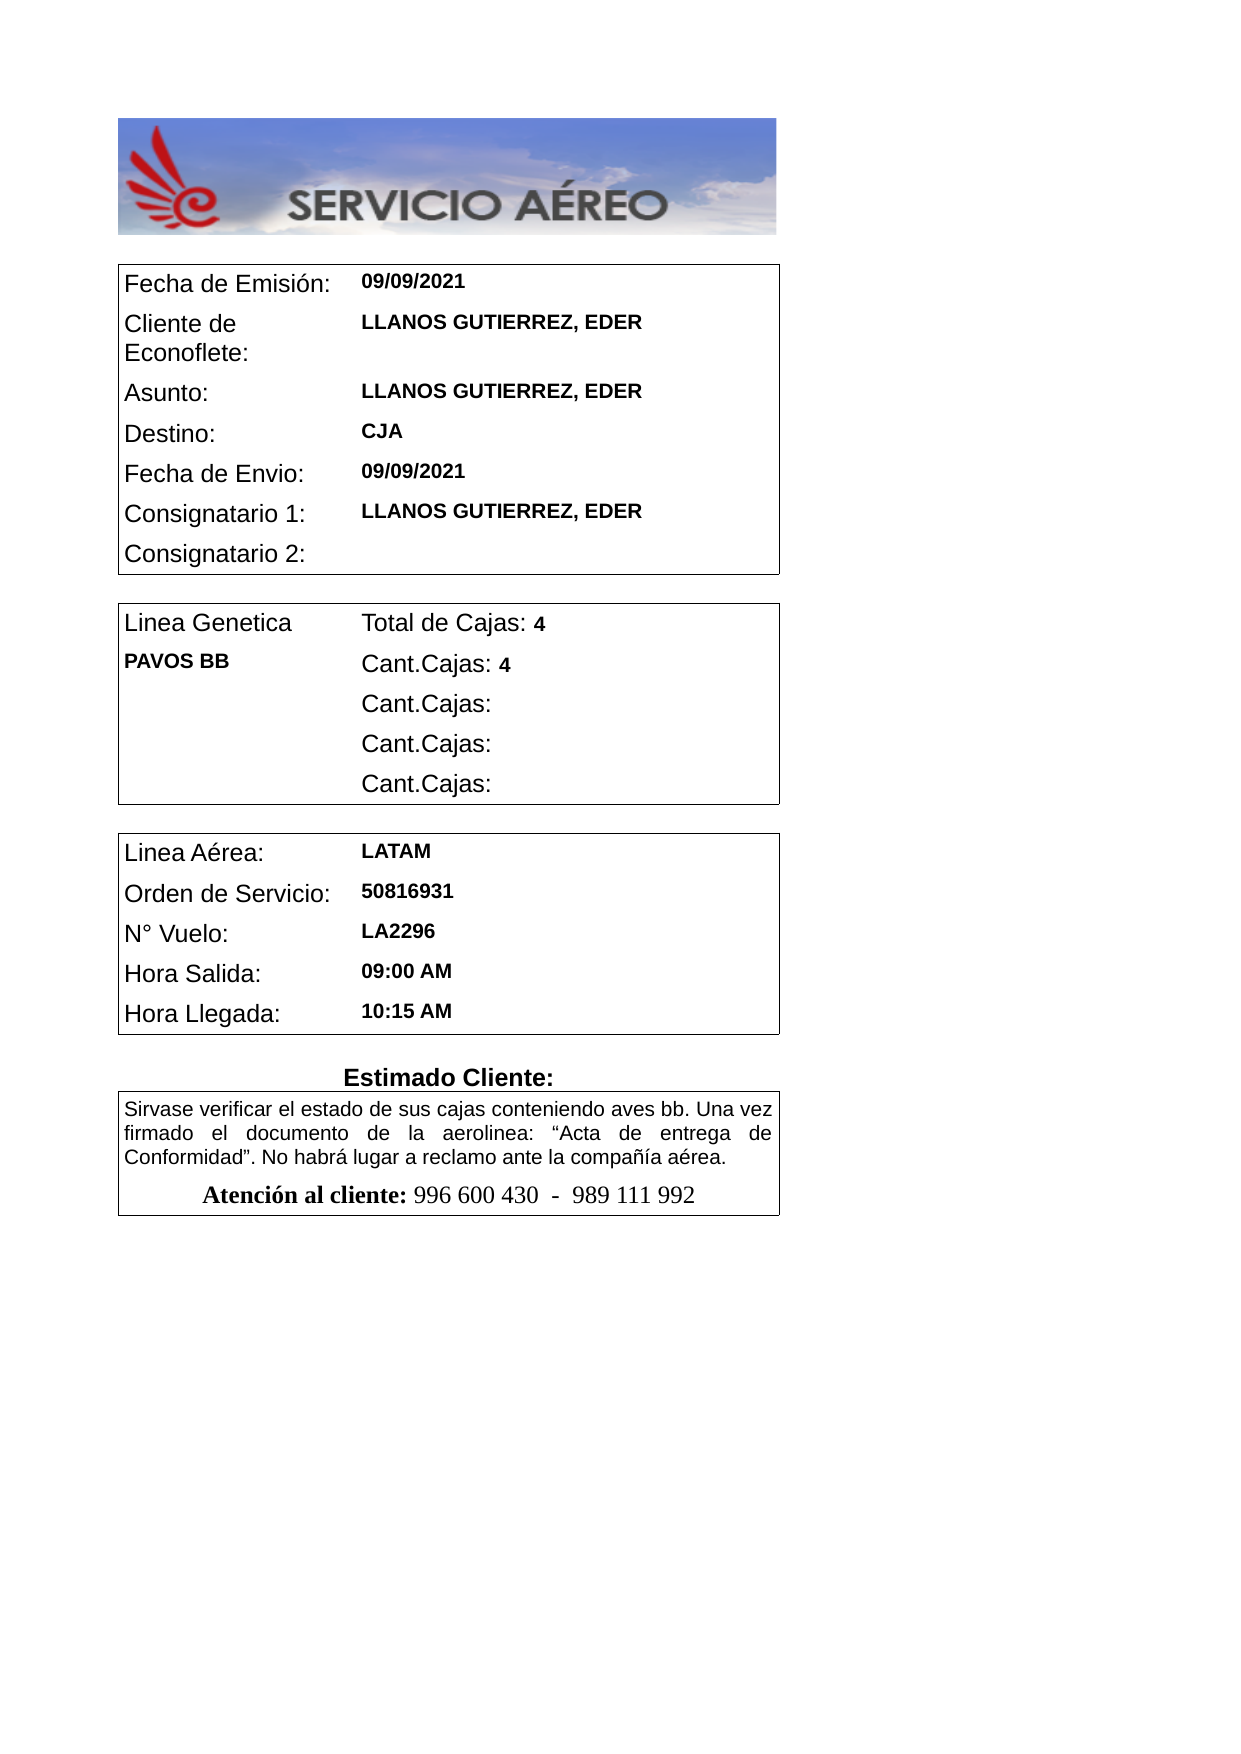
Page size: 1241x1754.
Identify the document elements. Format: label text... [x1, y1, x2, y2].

table_cell Consignatario 2: [119, 534, 356, 574]
table_cell Atención al cliente: 996 600 430 - 989 111 992 [119, 1175, 779, 1215]
table_cell LLANOS GUTIERREZ, EDER [356, 373, 779, 413]
table_cell Hora Salida: [119, 953, 356, 993]
table_cell Linea Aérea: [119, 834, 356, 873]
table_cell LLANOS GUTIERREZ, EDER [356, 304, 779, 373]
table_cell [356, 805, 779, 833]
table_cell [356, 575, 779, 603]
table_cell Cant.Cajas: [356, 764, 779, 804]
table_cell Linea Genetica [119, 604, 356, 643]
table_cell [119, 683, 356, 723]
table_cell [118, 805, 356, 833]
table_cell [356, 534, 779, 574]
table_cell Consignatario 1: [119, 493, 356, 533]
table_cell LATAM [356, 834, 779, 873]
table_cell 10:15 AM [356, 994, 779, 1034]
table_cell N° Vuelo: [119, 913, 356, 953]
picture [118, 118, 777, 235]
table_cell [118, 575, 356, 603]
table_cell PAVOS BB [119, 643, 356, 683]
table_cell Cant.Cajas: [356, 683, 779, 723]
table_cell Sirvase verificar el estado de sus cajas conteniendo aves bb. Una vez firmado el documento de la aerolinea: “Acta de entrega de Conformidad”. No habrá lugar a reclamo ante la compañía aérea. [119, 1092, 779, 1175]
table_cell Cliente de Econoflete: [119, 304, 356, 373]
table_cell 50816931 [356, 873, 779, 913]
table_cell Asunto: [119, 373, 356, 413]
table_cell LLANOS GUTIERREZ, EDER [356, 493, 779, 533]
table_cell Orden de Servicio: [119, 873, 356, 913]
table_cell Hora Llegada: [119, 994, 356, 1034]
table_cell 09:00 AM [356, 953, 779, 993]
table_cell Total de Cajas: 4 [356, 604, 779, 643]
table_cell [119, 764, 356, 804]
table_cell [119, 723, 356, 763]
table_cell Cant.Cajas: [356, 723, 779, 763]
table_cell CJA [356, 413, 779, 453]
table_header Fecha de Emisión: [119, 265, 356, 304]
table_cell Cant.Cajas: 4 [356, 643, 779, 683]
table_cell 09/09/2021 [356, 453, 779, 493]
table_cell LA2296 [356, 913, 779, 953]
table_cell Destino: [119, 413, 356, 453]
table_cell Fecha de Envio: [119, 453, 356, 493]
table_header 09/09/2021 [356, 265, 779, 304]
table_cell Estimado Cliente: [118, 1035, 779, 1091]
